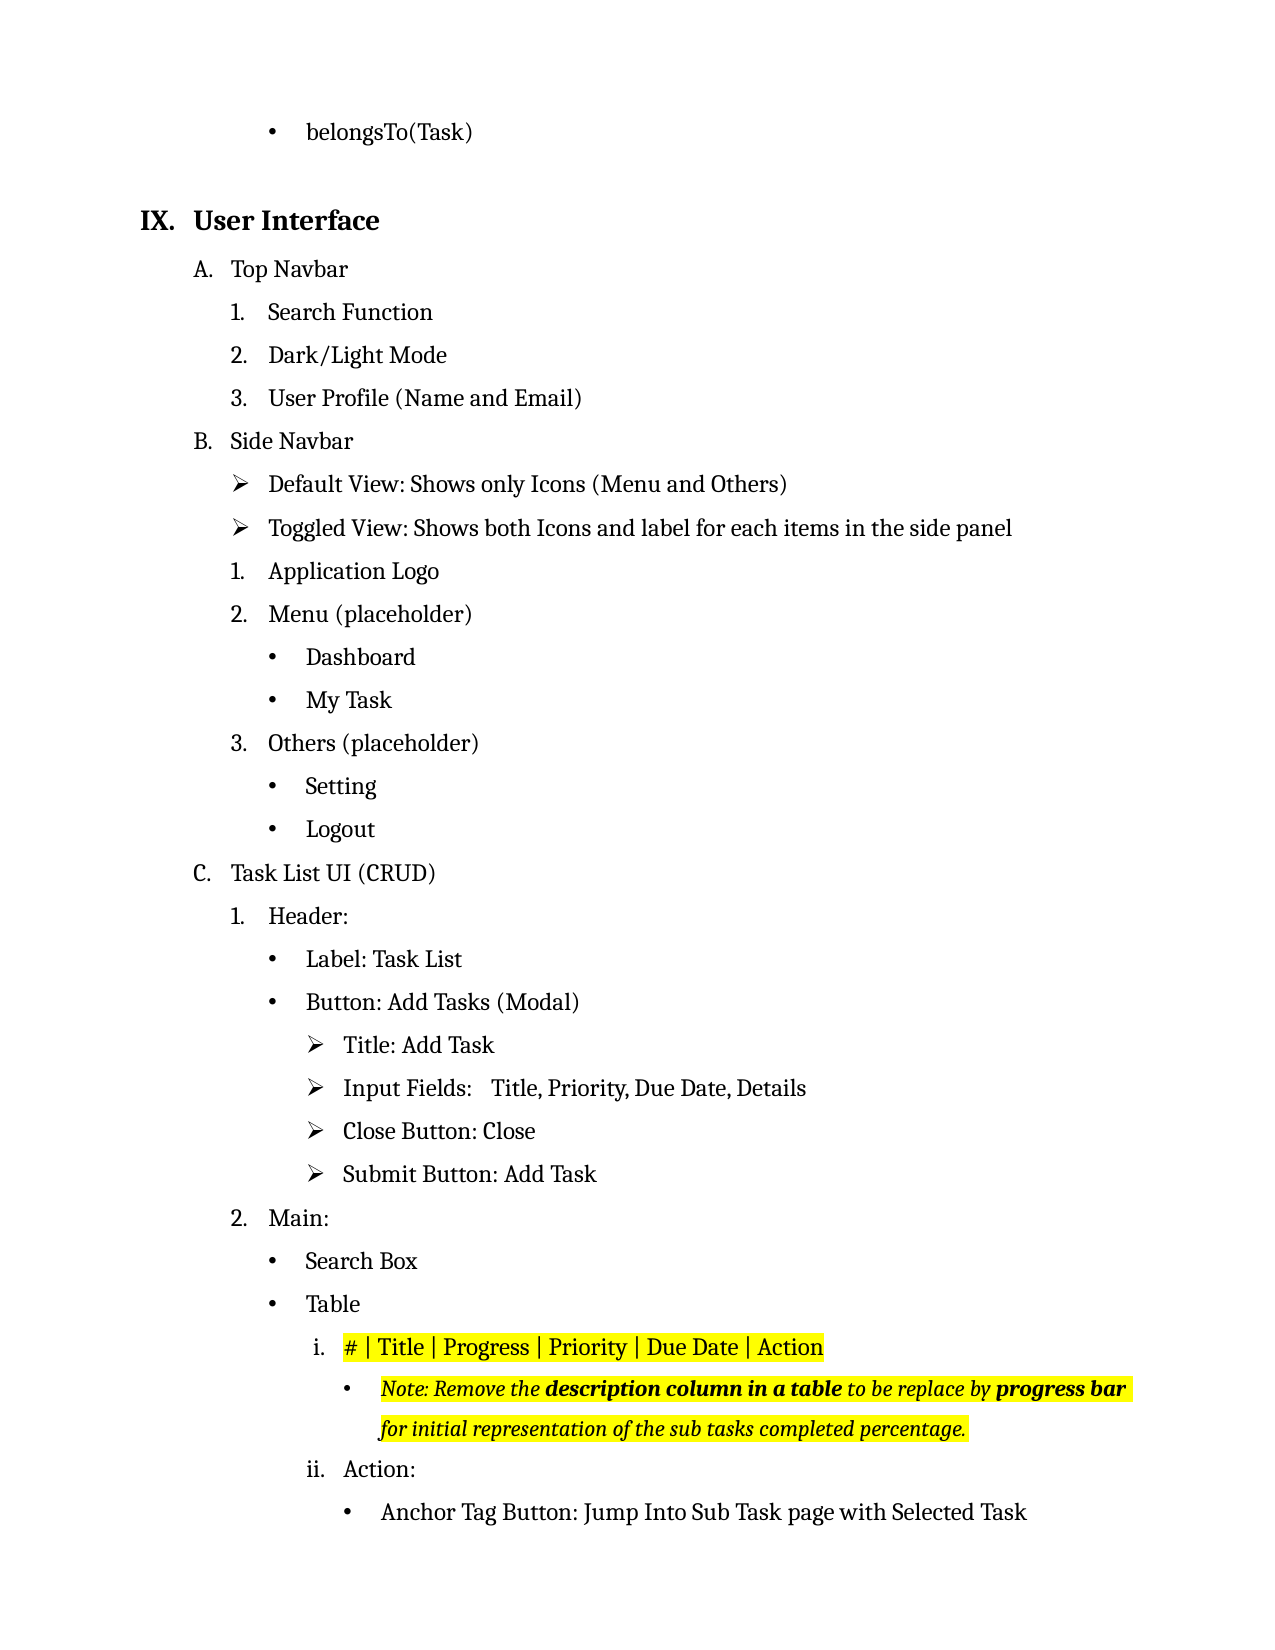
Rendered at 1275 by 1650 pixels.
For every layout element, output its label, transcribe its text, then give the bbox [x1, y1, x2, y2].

list Main: [231, 1203, 1157, 1232]
list Label: Task List [268, 945, 1157, 973]
list Default View: Shows only Icons (Menu and Others) [231, 470, 1157, 499]
list Task List UI (CRUD) [193, 858, 1157, 887]
list Toggled View: Shows both Icons and label for each items in the side panel [231, 513, 1157, 542]
list My Task [268, 686, 1157, 715]
list User Interface [175, 204, 1157, 238]
list Search Box [268, 1247, 1157, 1275]
list Side Navbar [193, 427, 1157, 456]
list Input Fields: Title, Priority, Due Date, Details [306, 1074, 1157, 1103]
list Header: [231, 902, 1157, 930]
list Title: Add Task [306, 1031, 1157, 1060]
list Logout [268, 815, 1157, 844]
list Search Function [231, 298, 1157, 327]
list Table [268, 1290, 1157, 1318]
list Setting [268, 772, 1157, 801]
list Note: Remove the description column in a table to be replace by progress bar for initial representation of the sub tasks completed percentage. [343, 1376, 1157, 1442]
list Submit Button: Add Task [306, 1160, 1157, 1189]
list Application Logo [231, 557, 1157, 585]
list Button: Add Tasks (Modal) [268, 988, 1157, 1017]
list Dark/Light Mode [231, 341, 1157, 370]
list Action: [325, 1455, 1157, 1484]
list Anchor Tag Button: Jump Into Sub Task page with Selected Task [343, 1498, 1157, 1527]
list Dashboard [268, 643, 1157, 672]
list Menu (placeholder) [231, 600, 1157, 628]
list belongsTo(Task) [268, 118, 1157, 147]
list Top Navbar [193, 255, 1157, 283]
list User Profile (Name and Email) [231, 384, 1157, 413]
list # | Title | Progress | Priority | Due Date | Action [325, 1333, 1157, 1362]
list Others (placeholder) [231, 729, 1157, 758]
list Close Button: Close [306, 1117, 1157, 1146]
